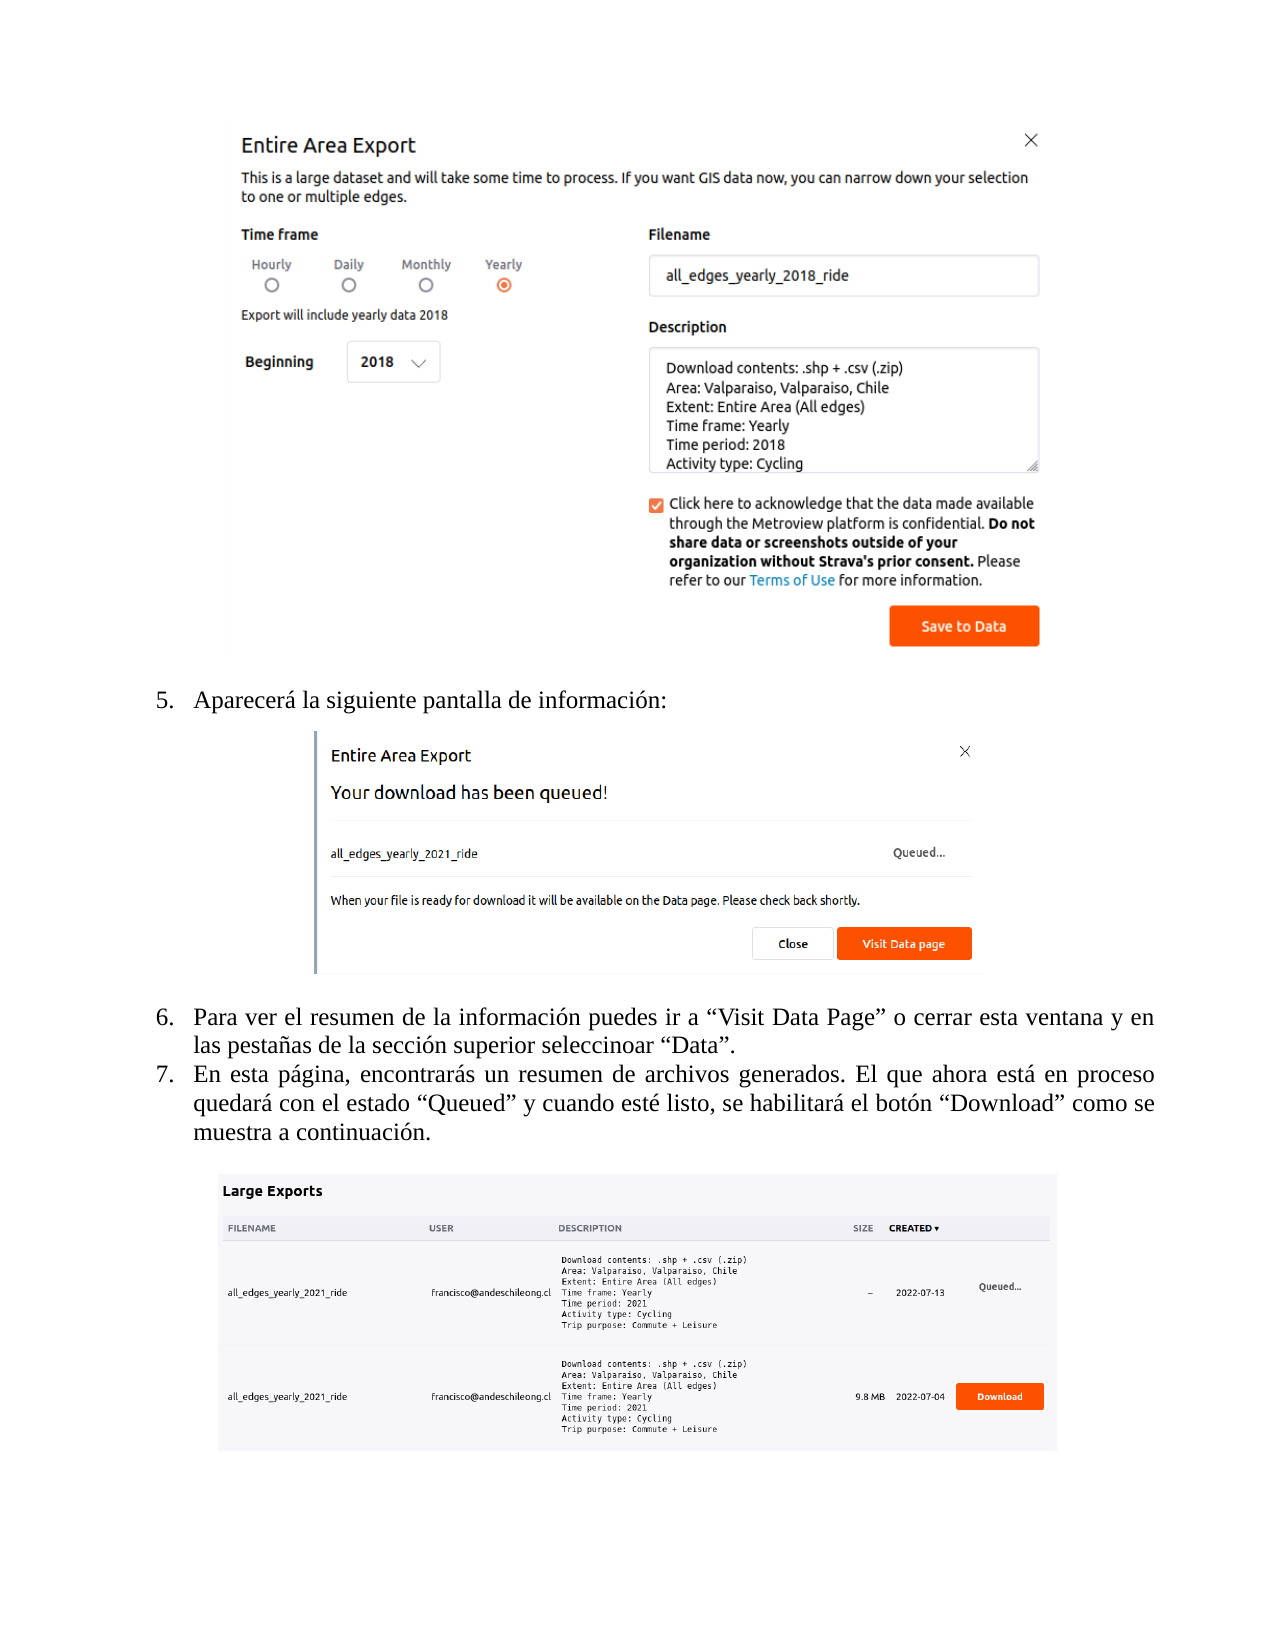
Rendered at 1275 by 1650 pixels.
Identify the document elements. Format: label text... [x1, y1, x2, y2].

list En esta página, encontrarás un resumen de archivos generados. El que ahora está en proceso quedará con el estado “Queued” y cuando esté listo, se habilitará el botón “Download” como se muestra a continuación. [156, 1059, 1157, 1146]
list Aparecerá la siguiente pantalla de información: [156, 686, 1157, 714]
picture [314, 731, 984, 974]
picture [225, 118, 1051, 657]
list Para ver el resumen de la información puedes ir a “Visit Data Page” o cerrar esta ventana y en las pestañas de la sección superior seleccinoar “Data”. [156, 1002, 1157, 1059]
picture [217, 1174, 1058, 1451]
